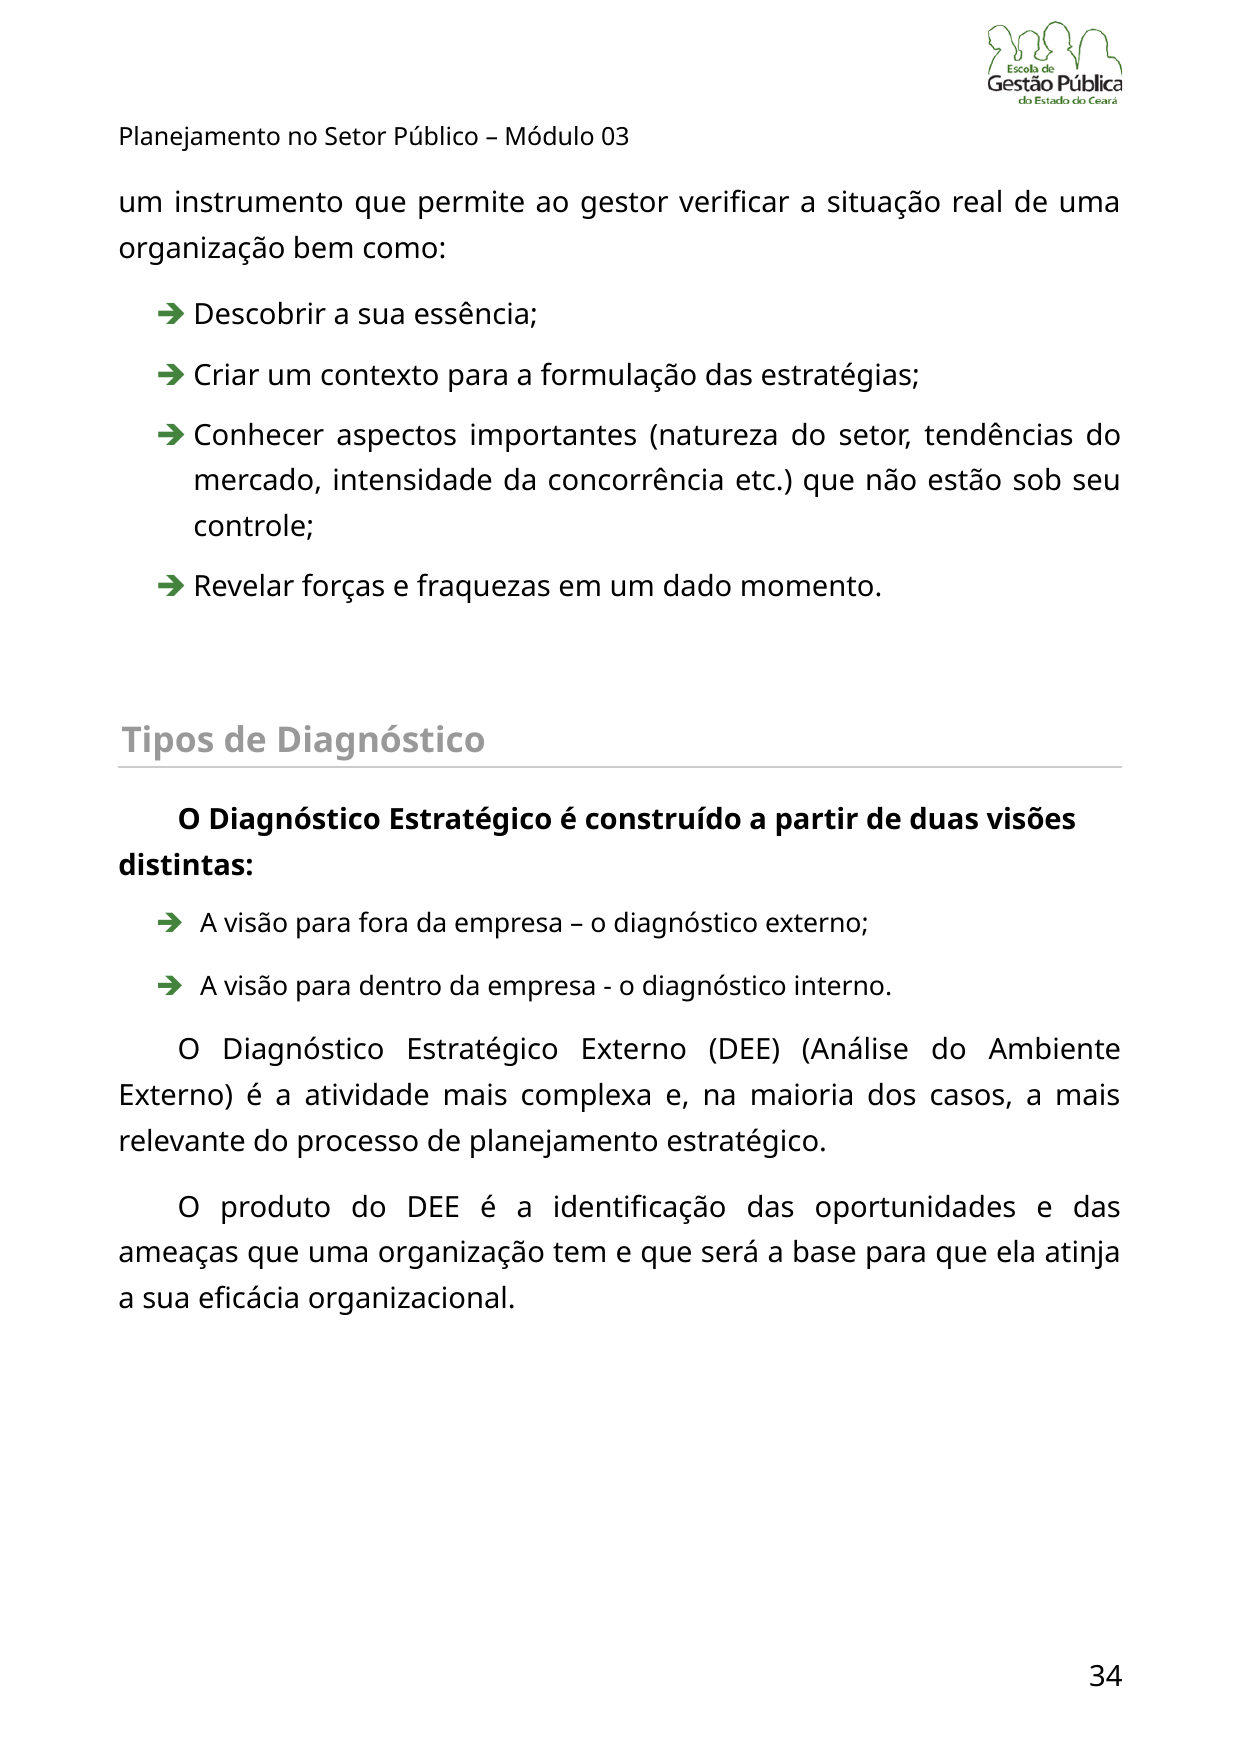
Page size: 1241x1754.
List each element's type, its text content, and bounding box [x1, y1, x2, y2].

text O produto do DEE é a identificação das oportunidades e das ameaças que uma organização tem e que será a base para que ela atinja a sua eficácia organizacional. [118, 1186, 1122, 1317]
text um instrumento que permite ao gestor verificar a situação real de uma organização bem como: [118, 182, 1122, 267]
text O Diagnóstico Estratégico é construído a partir de duas visões distintas: [118, 798, 1122, 884]
list A visão para dentro da empresa - o diagnóstico interno. [156, 966, 1122, 1003]
list Conhecer aspectos importantes (natureza do setor, tendências do mercado, intensidade da concorrência etc.) que não estão sob seu controle; [156, 414, 1122, 545]
list Revelar forças e fraquezas em um dado momento. [156, 565, 1122, 605]
list A visão para fora da empresa – o diagnóstico externo; [156, 904, 1122, 940]
text O Diagnóstico Estratégico Externo (DEE) (Análise do Ambiente Externo) é a atividade mais complexa e, na maioria dos casos, a mais relevante do processo de planejamento estratégico. [118, 1029, 1122, 1159]
subtitle Tipos de Diagnóstico [118, 711, 1122, 766]
list Descobrir a sua essência; [156, 293, 1122, 333]
list Criar um contexto para a formulação das estratégias; [156, 354, 1122, 393]
picture [118, 21, 1123, 104]
